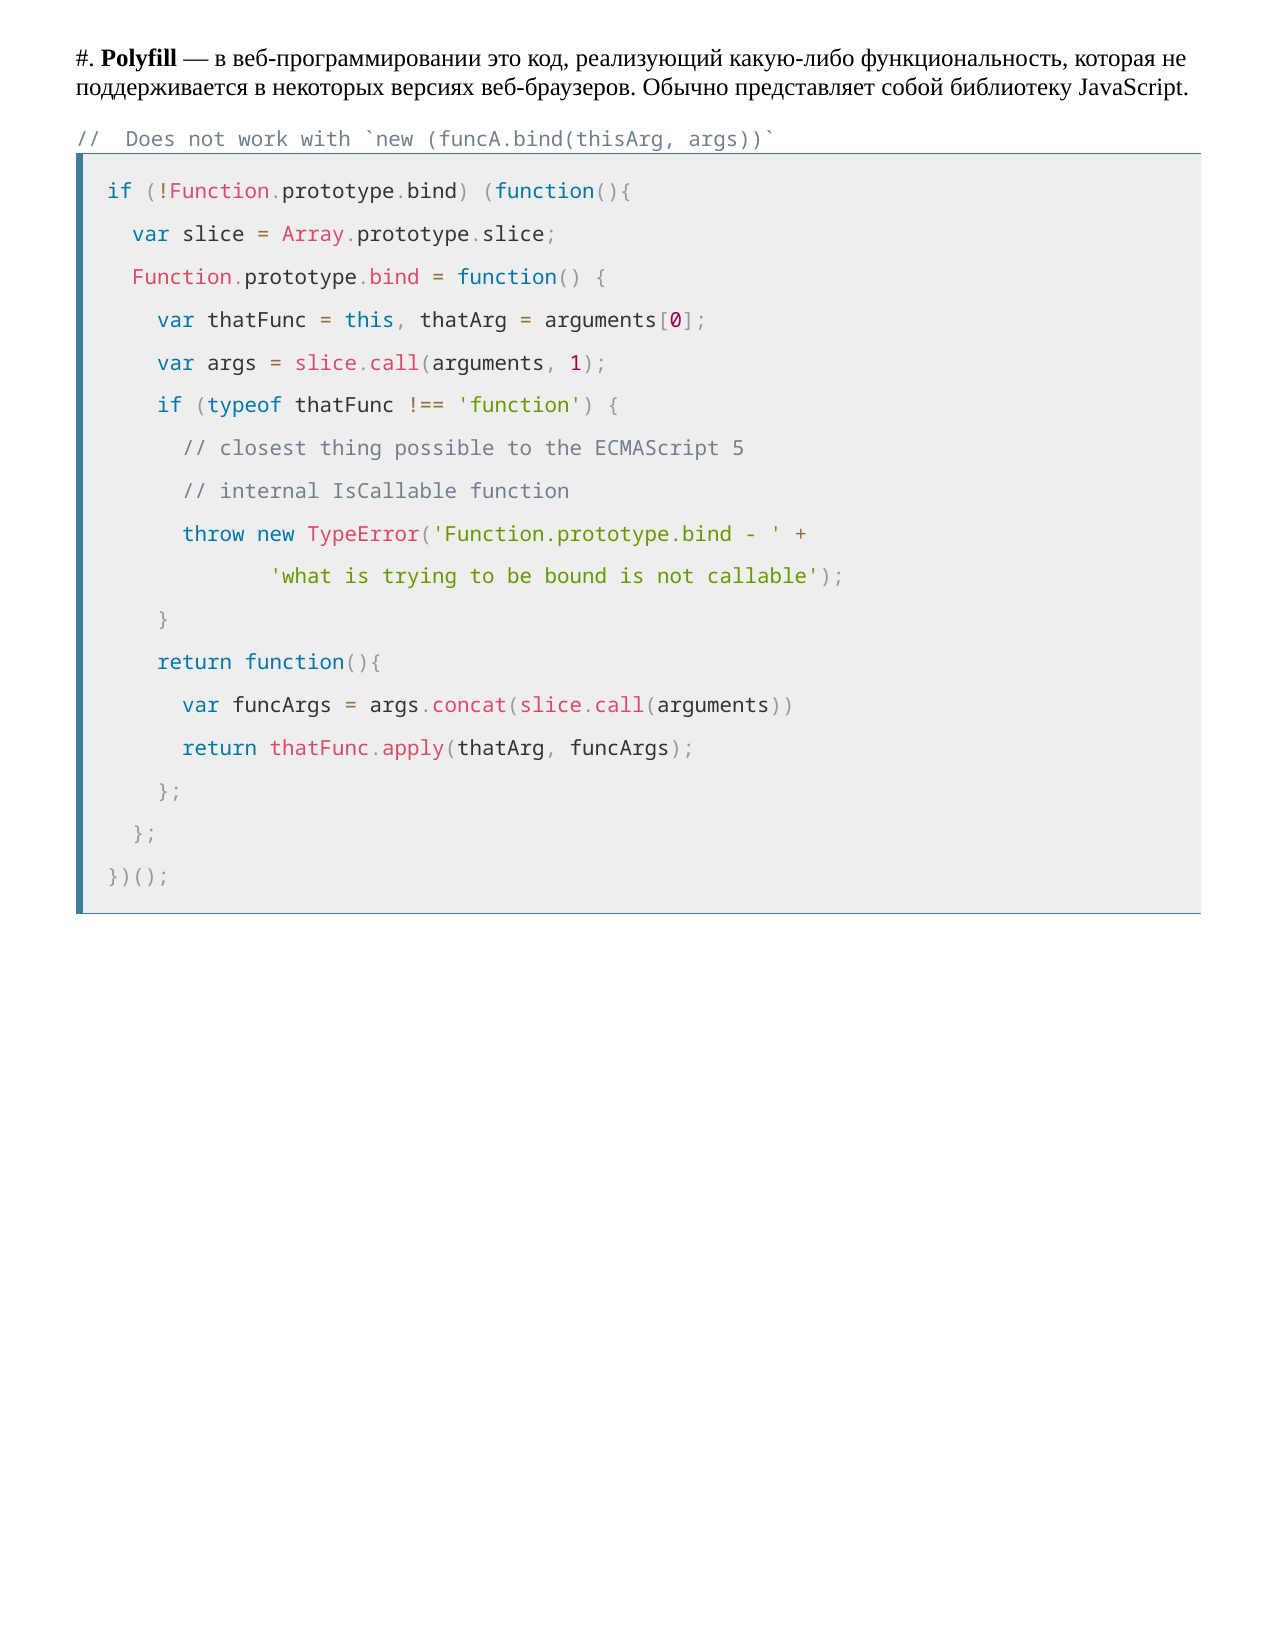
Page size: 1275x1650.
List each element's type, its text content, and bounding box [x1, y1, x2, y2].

text if (!Function.prototype.bind) (function(){ [83, 154, 1201, 196]
text throw new TypeError('Function.prototype.bind - ' + [83, 495, 1201, 538]
text var args = slice.call(arguments, 1); [83, 324, 1201, 367]
text 'what is trying to be bound is not callable'); [83, 538, 1201, 581]
text })(); [83, 838, 1201, 913]
text return thatFunc.apply(thatArg, funcArgs); [83, 709, 1201, 752]
text // Does not work with `new (funcA.bind(thisArg, args))` [76, 124, 1201, 153]
text if (typeof thatFunc !== 'function') { [83, 367, 1201, 410]
text var slice = Array.prototype.slice; [83, 196, 1201, 238]
text } [83, 581, 1201, 624]
text var funcArgs = args.concat(slice.call(arguments)) [83, 667, 1201, 709]
text #. Polyfill — в веб-программировании это код, реализующий какую-либо функциональность, которая не поддерживается в некоторых версиях веб-браузеров. Обычно представляет собой библиотеку JavaScript. [76, 43, 1201, 101]
text // closest thing possible to the ECMAScript 5 [83, 410, 1201, 452]
text }; [83, 795, 1201, 838]
text }; [83, 752, 1201, 795]
text var thatFunc = this, thatArg = arguments[0]; [83, 281, 1201, 324]
text return function(){ [83, 624, 1201, 667]
text // internal IsCallable function [83, 452, 1201, 495]
text Function.prototype.bind = function() { [83, 238, 1201, 281]
